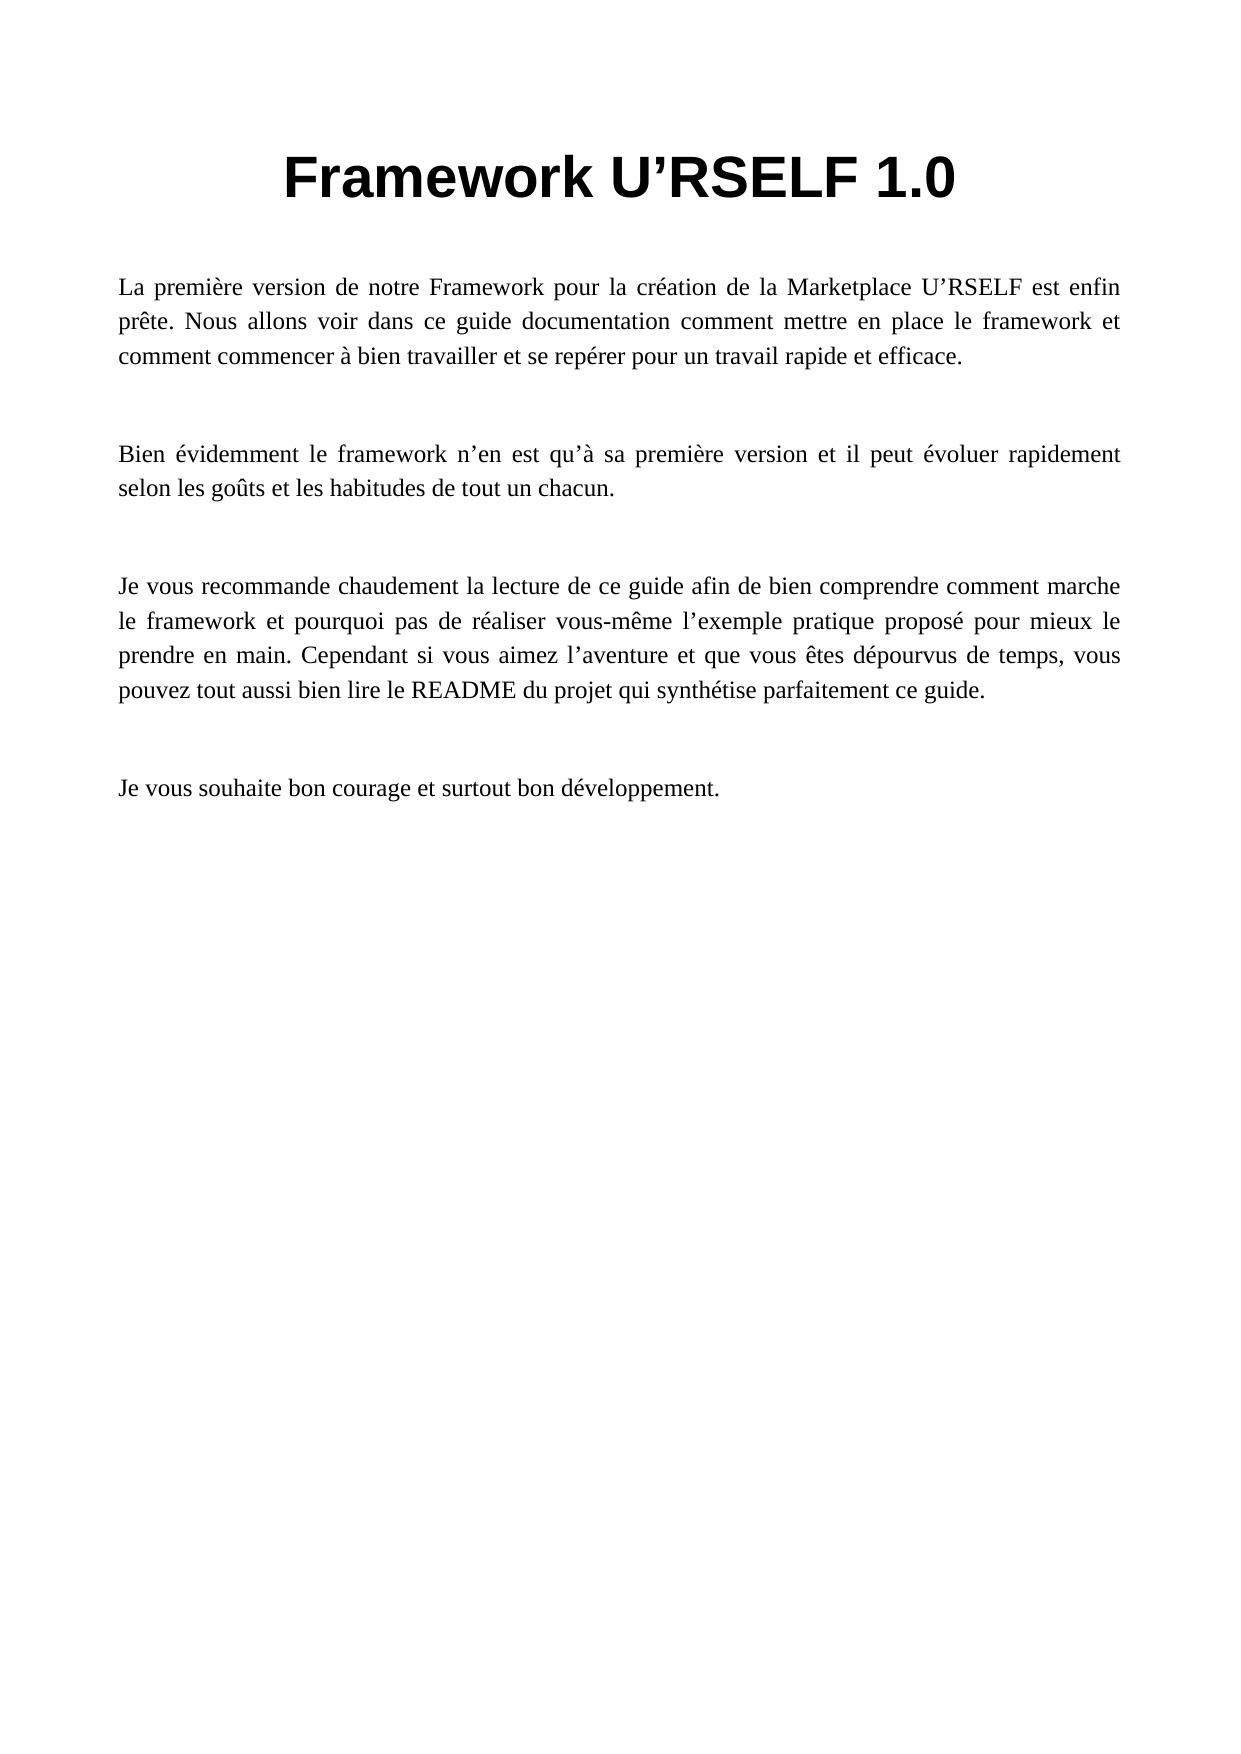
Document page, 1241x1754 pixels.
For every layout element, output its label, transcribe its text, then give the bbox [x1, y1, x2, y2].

text Bien évidemment le framework n’en est qu’à sa première version et il peut évoluer rapidement selon les goûts et les habitudes de tout un chacun. [118, 439, 1122, 502]
title Framework U’RSELF 1.0 [118, 143, 1122, 210]
text Je vous souhaite bon courage et surtout bon développement. [118, 773, 1122, 802]
text Je vous recommande chaudement la lecture de ce guide afin de bien comprendre comment marche le framework et pourquoi pas de réaliser vous-même l’exemple pratique proposé pour mieux le prendre en main. Cependant si vous aimez l’aventure et que vous êtes dépourvus de temps, vous pouvez tout aussi bien lire le README du projet qui synthétise parfaitement ce guide. [118, 571, 1122, 704]
text La première version de notre Framework pour la création de la Marketplace U’RSELF est enfin prête. Nous allons voir dans ce guide documentation comment mettre en place le framework et comment commencer à bien travailler et se repérer pour un travail rapide et efficace. [118, 272, 1122, 369]
